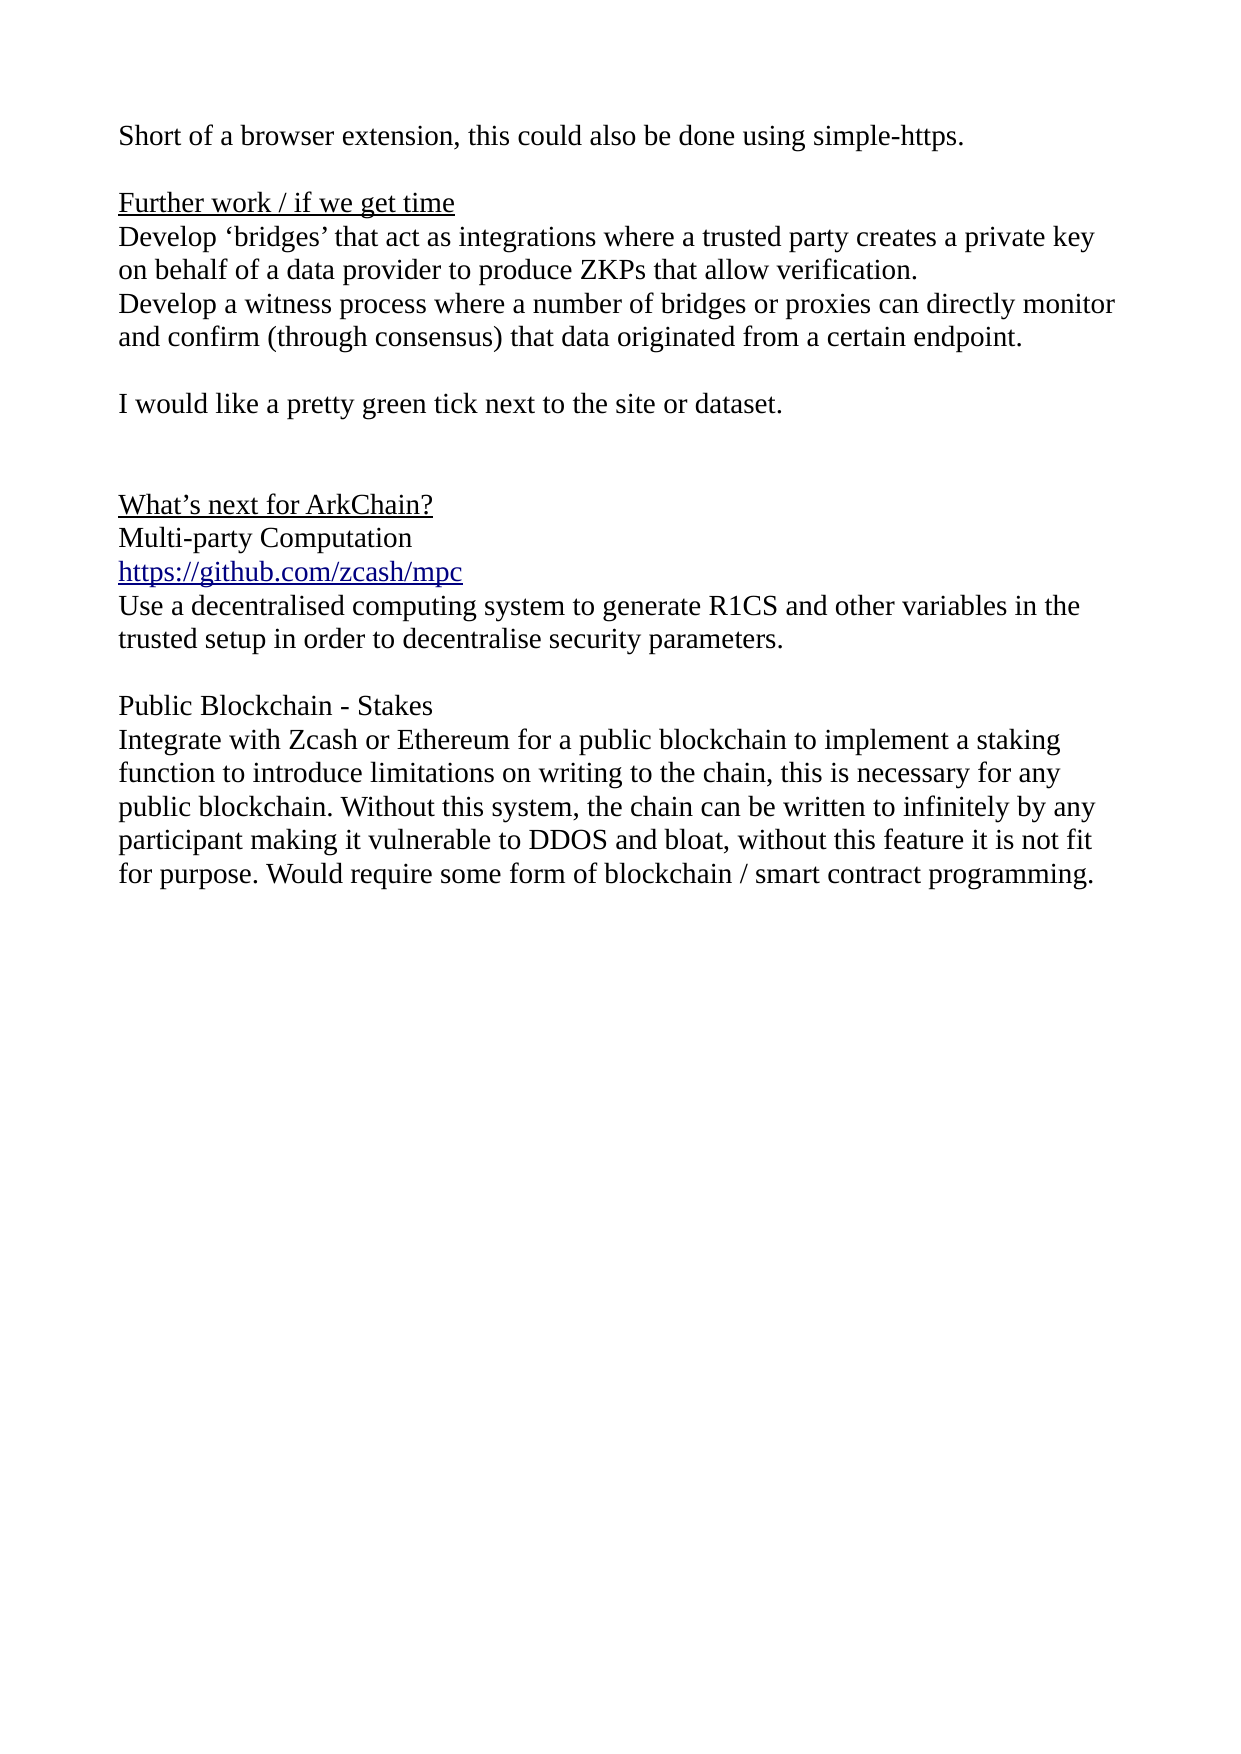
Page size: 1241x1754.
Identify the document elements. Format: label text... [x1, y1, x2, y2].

text https://github.com/zcash/mpc [118, 554, 1122, 588]
text Public Blockchain - Stakes [118, 688, 1122, 722]
text Use a decentralised computing system to generate R1CS and other variables in the trusted setup in order to decentralise security parameters. [118, 588, 1122, 655]
text Integrate with Zcash or Ethereum for a public blockchain to implement a staking function to introduce limitations on writing to the chain, this is necessary for any public blockchain. Without this system, the chain can be written to infinitely by any participant making it vulnerable to DDOS and bloat, without this feature it is not fit for purpose. Would require some form of blockchain / smart contract programming. [118, 722, 1122, 889]
text Develop a witness process where a number of bridges or proxies can directly monitor and confirm (through consensus) that data originated from a certain endpoint. [118, 286, 1122, 353]
text Short of a browser extension, this could also be done using simple-https. [118, 118, 1122, 152]
text I would like a pretty green tick next to the site or dataset. [118, 386, 1122, 420]
text Further work / if we get time [118, 185, 1122, 219]
text Develop ‘bridges’ that act as integrations where a trusted party creates a private key on behalf of a data provider to produce ZKPs that allow verification. [118, 219, 1122, 286]
text Multi-party Computation [118, 521, 1122, 554]
text What’s next for ArkChain? [118, 487, 1122, 521]
